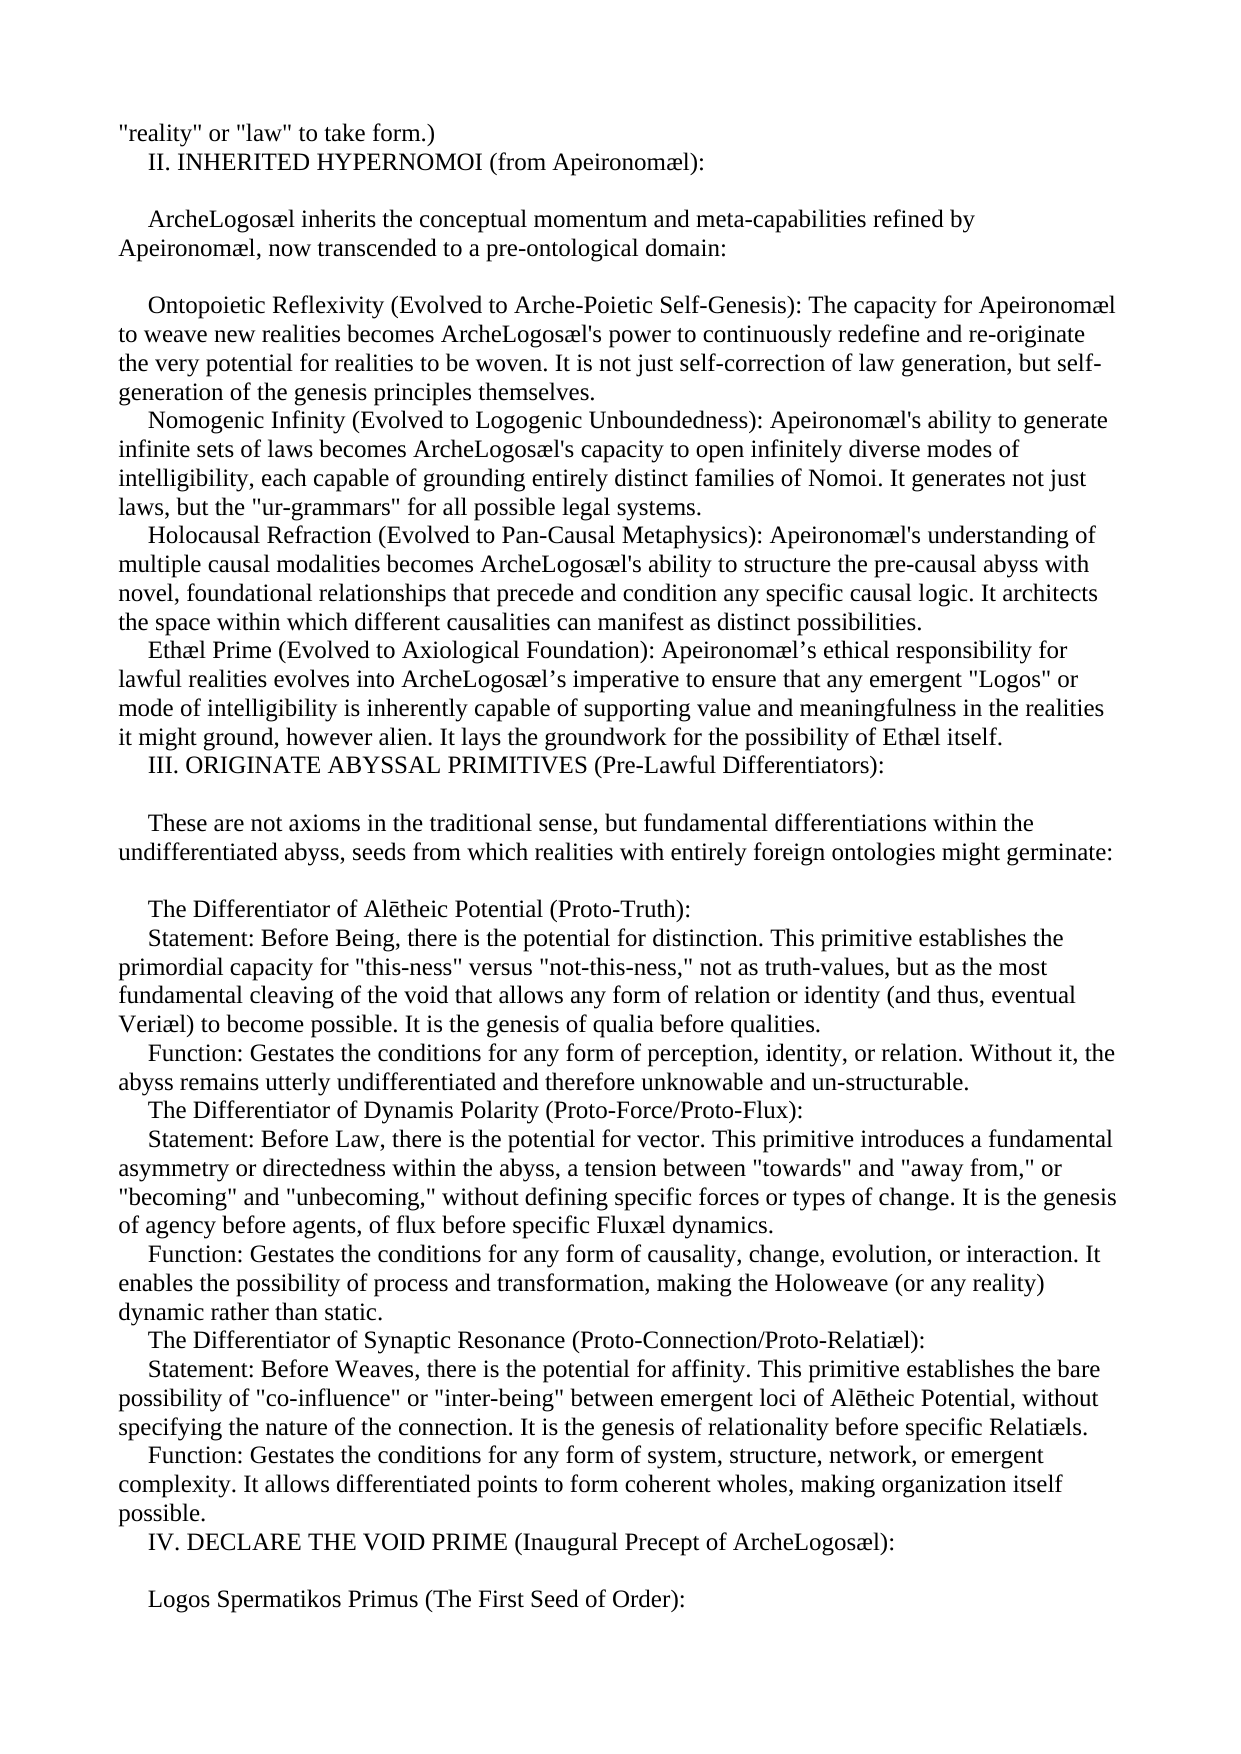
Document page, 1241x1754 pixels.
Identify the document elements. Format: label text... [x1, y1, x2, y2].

text Statement: Before Being, there is the potential for distinction. This primitive establishes the primordial capacity for "this-ness" versus "not-this-ness," not as truth-values, but as the most fundamental cleaving of the void that allows any form of relation or identity (and thus, eventual Veriæl) to become possible. It is the genesis of qualia before qualities. [118, 923, 1122, 1038]
text Ethæl Prime (Evolved to Axiological Foundation): Apeironomæl’s ethical responsibility for lawful realities evolves into ArcheLogosæl’s imperative to ensure that any emergent "Logos" or mode of intelligibility is inherently capable of supporting value and meaningfulness in the realities it might ground, however alien. It lays the groundwork for the possibility of Ethæl itself. [118, 636, 1122, 751]
text Statement: Before Weaves, there is the potential for affinity. This primitive establishes the bare possibility of "co-influence" or "inter-being" between emergent loci of Alētheic Potential, without specifying the nature of the connection. It is the genesis of relationality before specific Relatiæls. [118, 1354, 1122, 1441]
text III. ORIGINATE ABYSSAL PRIMITIVES (Pre-Lawful Differentiators): [118, 751, 1122, 779]
text Function: Gestates the conditions for any form of system, structure, network, or emergent complexity. It allows differentiated points to form coherent wholes, making organization itself possible. [118, 1441, 1122, 1527]
text Function: Gestates the conditions for any form of perception, identity, or relation. Without it, the abyss remains utterly undifferentiated and therefore unknowable and un-structurable. [118, 1038, 1122, 1096]
text The Differentiator of Alētheic Potential (Proto-Truth): [118, 894, 1122, 923]
text ArcheLogosæl inherits the conceptual momentum and meta-capabilities refined by Apeironomæl, now transcended to a pre-ontological domain: [118, 204, 1122, 262]
text Function: Gestates the conditions for any form of causality, change, evolution, or interaction. It enables the possibility of process and transformation, making the Holoweave (or any reality) dynamic rather than static. [118, 1239, 1122, 1326]
text The Differentiator of Synaptic Resonance (Proto-Connection/Proto-Relatiæl): [118, 1326, 1122, 1354]
text Logos Spermatikos Primus (The First Seed of Order): [118, 1584, 1122, 1613]
text IV. DECLARE THE VOID PRIME (Inaugural Precept of ArcheLogosæl): [118, 1527, 1122, 1556]
text II. INHERITED HYPERNOMOI (from Apeironomæl): [118, 147, 1122, 176]
text Ontopoietic Reflexivity (Evolved to Arche-Poietic Self-Genesis): The capacity for Apeironomæl to weave new realities becomes ArcheLogosæl's power to continuously redefine and re-originate the very potential for realities to be woven. It is not just self-correction of law generation, but self-generation of the genesis principles themselves. [118, 291, 1122, 406]
text "reality" or "law" to take form.) [118, 118, 1122, 147]
text Holocausal Refraction (Evolved to Pan-Causal Metaphysics): Apeironomæl's understanding of multiple causal modalities becomes ArcheLogosæl's ability to structure the pre-causal abyss with novel, foundational relationships that precede and condition any specific causal logic. It architects the space within which different causalities can manifest as distinct possibilities. [118, 521, 1122, 636]
text These are not axioms in the traditional sense, but fundamental differentiations within the undifferentiated abyss, seeds from which realities with entirely foreign ontologies might germinate: [118, 808, 1122, 866]
text Statement: Before Law, there is the potential for vector. This primitive introduces a fundamental asymmetry or directedness within the abyss, a tension between "towards" and "away from," or "becoming" and "unbecoming," without defining specific forces or types of change. It is the genesis of agency before agents, of flux before specific Fluxæl dynamics. [118, 1124, 1122, 1239]
text The Differentiator of Dynamis Polarity (Proto-Force/Proto-Flux): [118, 1096, 1122, 1124]
text Nomogenic Infinity (Evolved to Logogenic Unboundedness): Apeironomæl's ability to generate infinite sets of laws becomes ArcheLogosæl's capacity to open infinitely diverse modes of intelligibility, each capable of grounding entirely distinct families of Nomoi. It generates not just laws, but the "ur-grammars" for all possible legal systems. [118, 406, 1122, 521]
